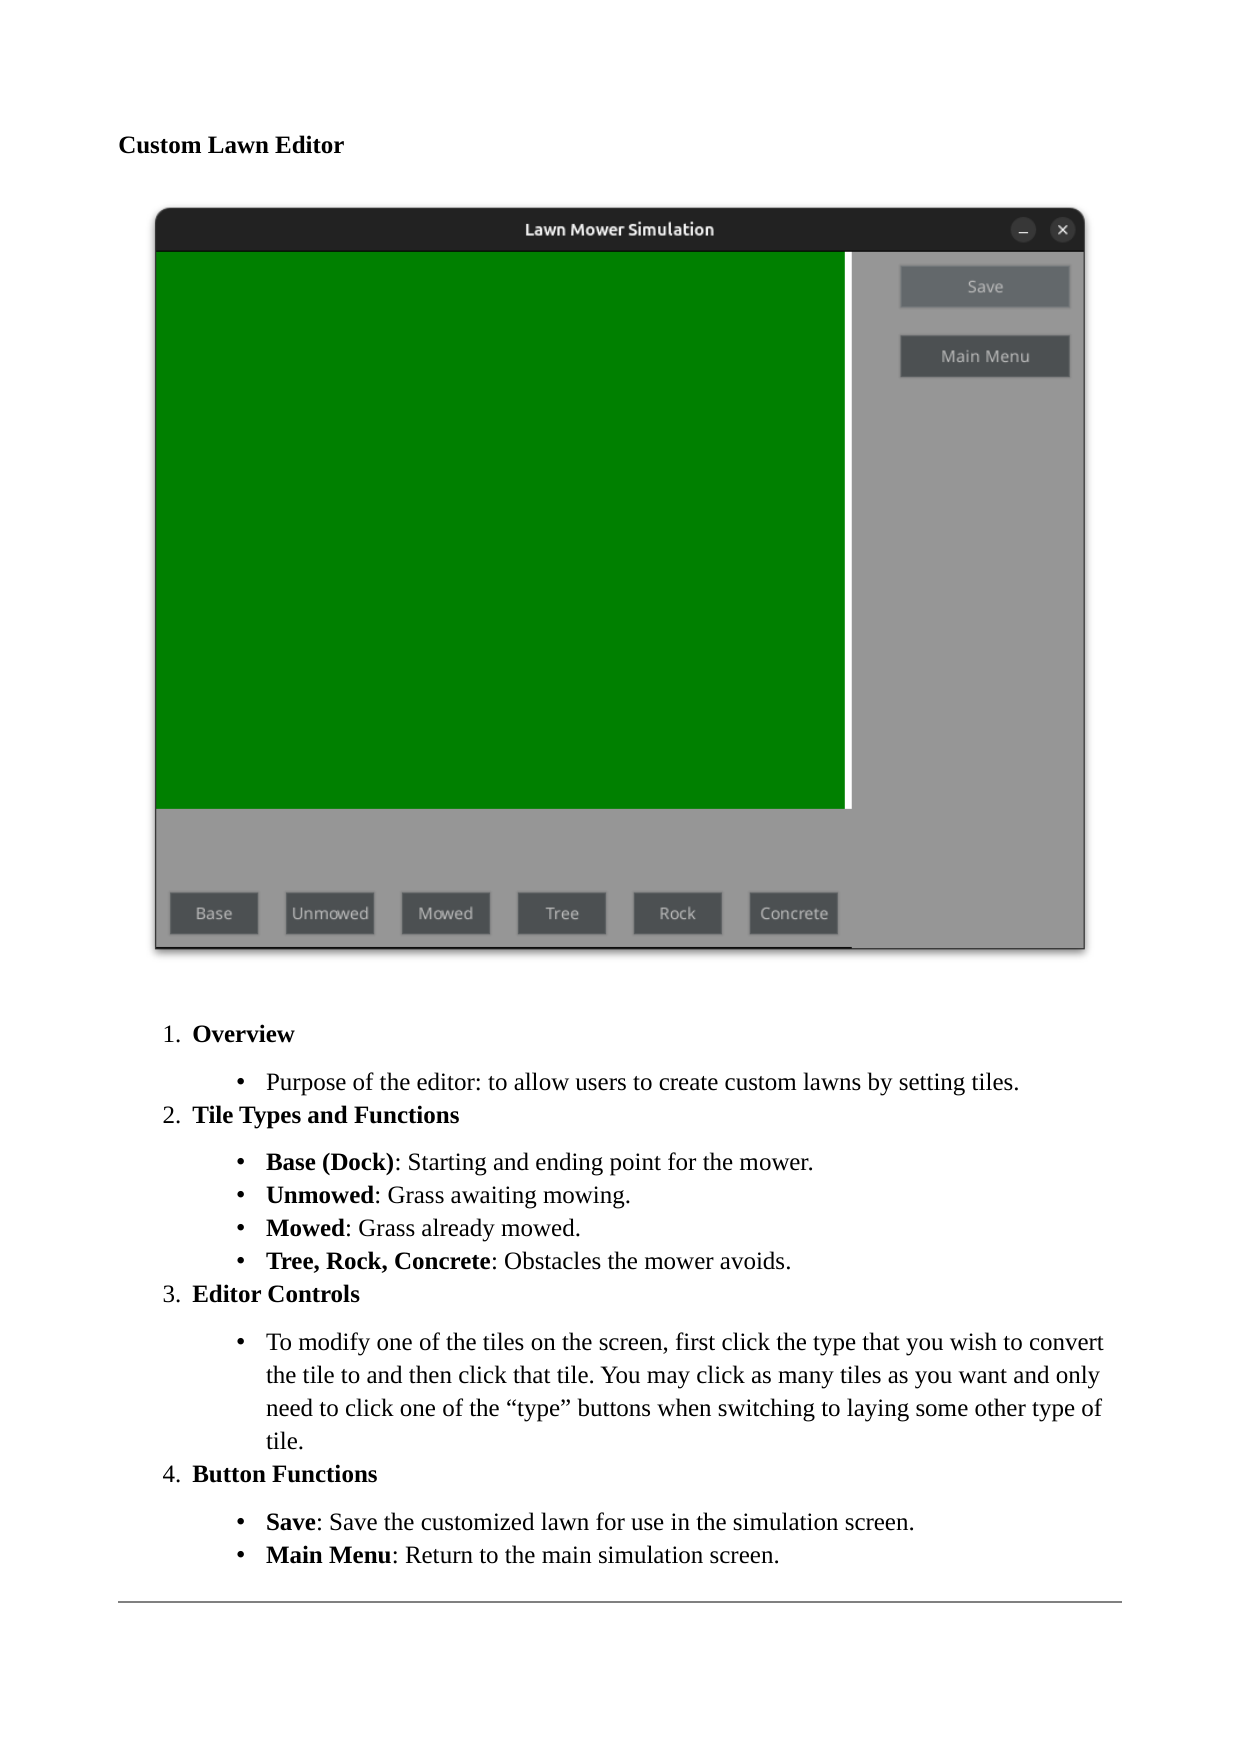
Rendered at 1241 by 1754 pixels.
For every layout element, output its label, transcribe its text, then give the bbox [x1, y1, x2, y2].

list Overview [162, 1019, 1122, 1048]
list Mowed: Grass already mowed. [236, 1213, 1122, 1242]
list Purpose of the editor: to allow users to create custom lawns by setting tiles. [236, 1067, 1122, 1095]
list Main Menu: Return to the main simulation screen. [236, 1540, 1122, 1568]
list To modify one of the tiles on the screen, first click the type that you wish to convert the tile to and then click that tile. You may click as many tiles as you want and only need to click one of the “type” buttons when switching to laying some other type of tile. [236, 1327, 1122, 1455]
picture [140, 195, 1100, 968]
list Tile Types and Functions [162, 1100, 1122, 1128]
list Save: Save the customized lawn for use in the simulation screen. [236, 1507, 1122, 1535]
list Tree, Rock, Concrete: Obstacles the mower avoids. [236, 1246, 1122, 1275]
list Base (Dock): Starting and ending point for the mower. [236, 1147, 1122, 1176]
list Button Functions [162, 1459, 1122, 1488]
list Unmowed: Grass awaiting mowing. [236, 1180, 1122, 1209]
subtitle Custom Lawn Editor [118, 131, 1122, 159]
list Editor Controls [162, 1279, 1122, 1308]
